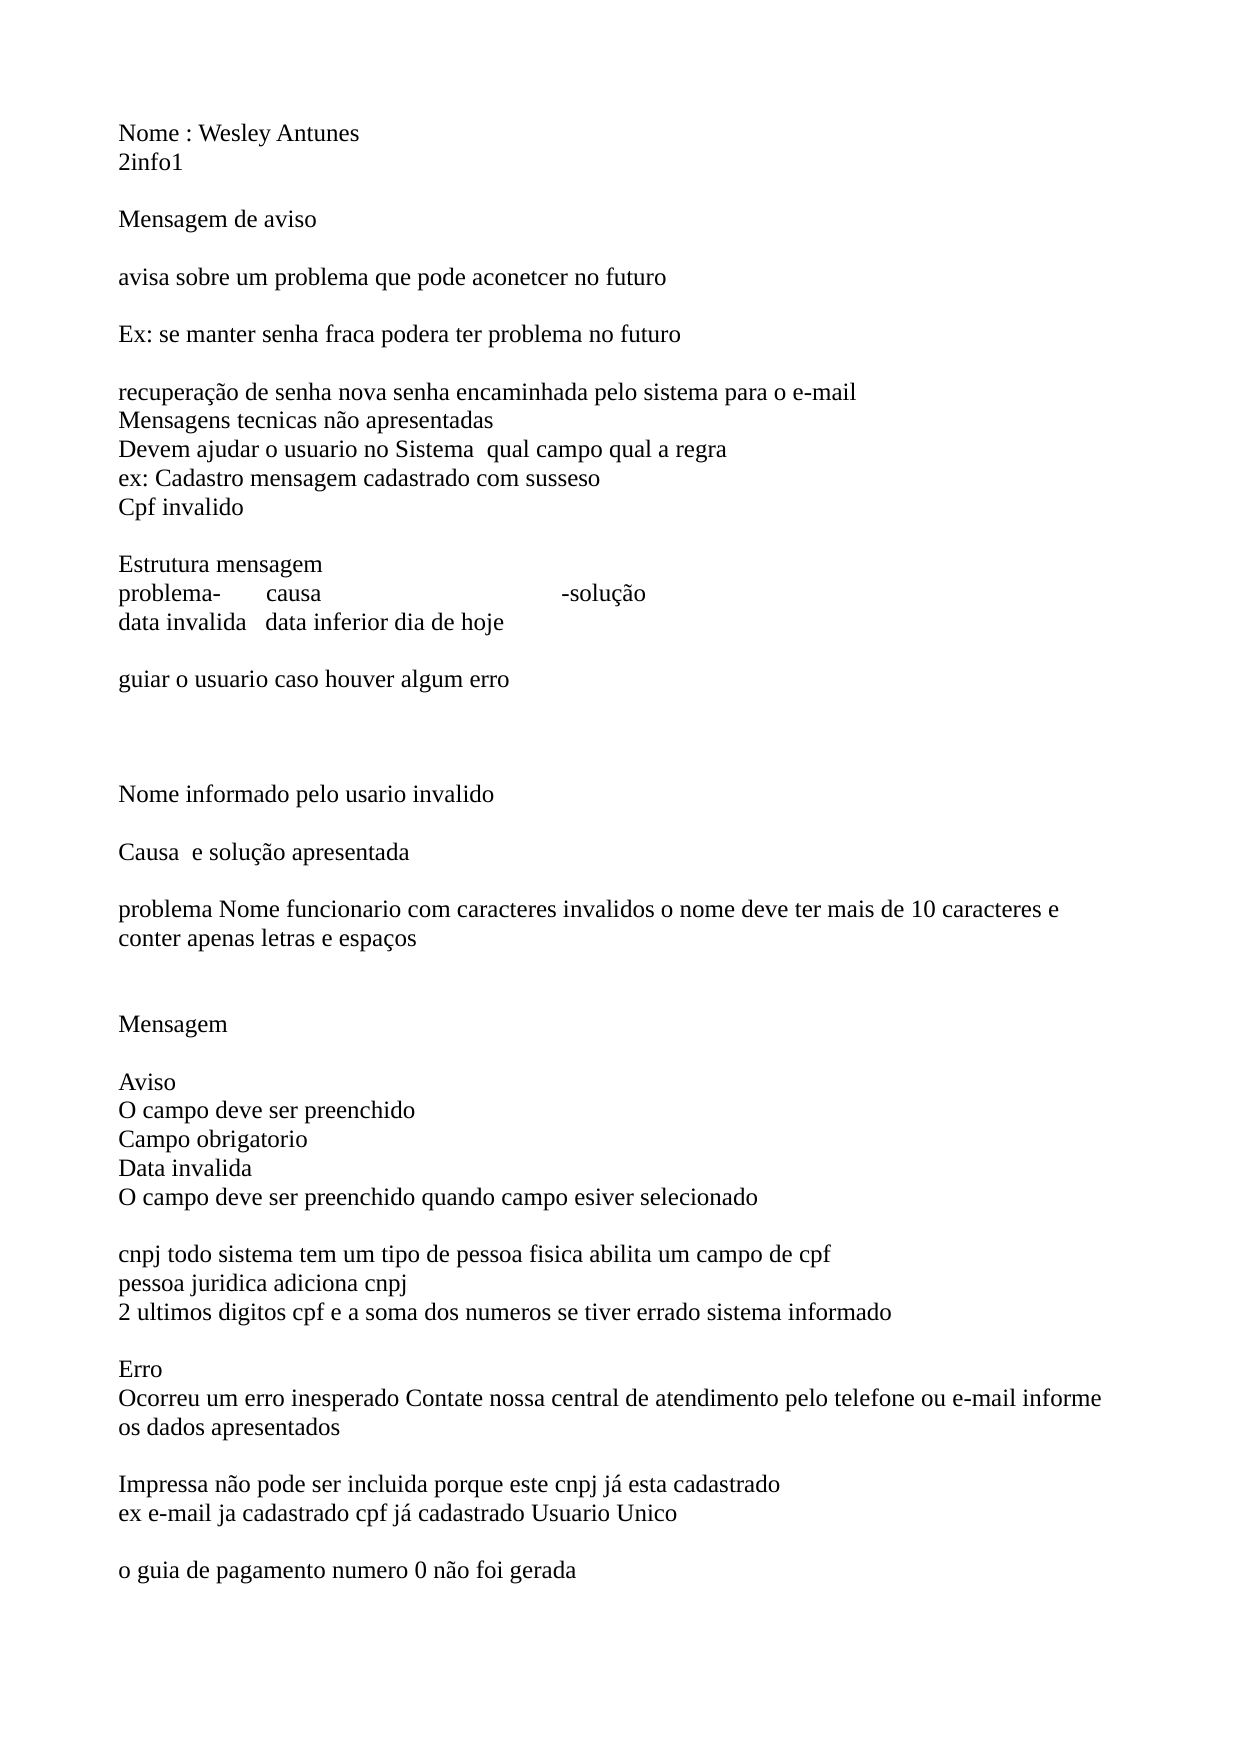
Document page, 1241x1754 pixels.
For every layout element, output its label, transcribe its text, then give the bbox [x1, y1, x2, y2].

text Cpf invalido [118, 492, 1122, 521]
text problema Nome funcionario com caracteres invalidos o nome deve ter mais de 10 caracteres e conter apenas letras e espaços [118, 894, 1122, 952]
text o guia de pagamento numero 0 não foi gerada [118, 1556, 1122, 1584]
text Mensagem de aviso [118, 204, 1122, 233]
text Causa e solução apresentada [118, 837, 1122, 866]
text 2 ultimos digitos cpf e a soma dos numeros se tiver errado sistema informado [118, 1297, 1122, 1326]
text Mensagens tecnicas não apresentadas [118, 406, 1122, 434]
text 2info1 [118, 147, 1122, 176]
text ex: Cadastro mensagem cadastrado com susseso [118, 463, 1122, 492]
text guiar o usuario caso houver algum erro [118, 664, 1122, 693]
text Ex: se manter senha fraca podera ter problema no futuro [118, 319, 1122, 348]
text O campo deve ser preenchido [118, 1096, 1122, 1124]
text Ocorreu um erro inesperado Contate nossa central de atendimento pelo telefone ou e-mail informe os dados apresentados [118, 1383, 1122, 1441]
text O campo deve ser preenchido quando campo esiver selecionado [118, 1182, 1122, 1211]
text Mensagem [118, 1009, 1122, 1038]
text Nome informado pelo usario invalido [118, 779, 1122, 808]
text avisa sobre um problema que pode aconetcer no futuro [118, 262, 1122, 291]
text Campo obrigatorio [118, 1124, 1122, 1153]
text ex e-mail ja cadastrado cpf já cadastrado Usuario Unico [118, 1498, 1122, 1527]
text problema- causa -solução [118, 578, 1122, 607]
text Impressa não pode ser incluida porque este cnpj já esta cadastrado [118, 1469, 1122, 1498]
text cnpj todo sistema tem um tipo de pessoa fisica abilita um campo de cpf [118, 1239, 1122, 1268]
text Erro [118, 1354, 1122, 1383]
text pessoa juridica adiciona cnpj [118, 1268, 1122, 1297]
text Nome : Wesley Antunes [118, 118, 1122, 147]
text Devem ajudar o usuario no Sistema qual campo qual a regra [118, 434, 1122, 463]
text Estrutura mensagem [118, 549, 1122, 578]
text Data invalida [118, 1153, 1122, 1182]
text data invalida data inferior dia de hoje [118, 607, 1122, 636]
text recuperação de senha nova senha encaminhada pelo sistema para o e-mail [118, 377, 1122, 406]
text Aviso [118, 1067, 1122, 1096]
